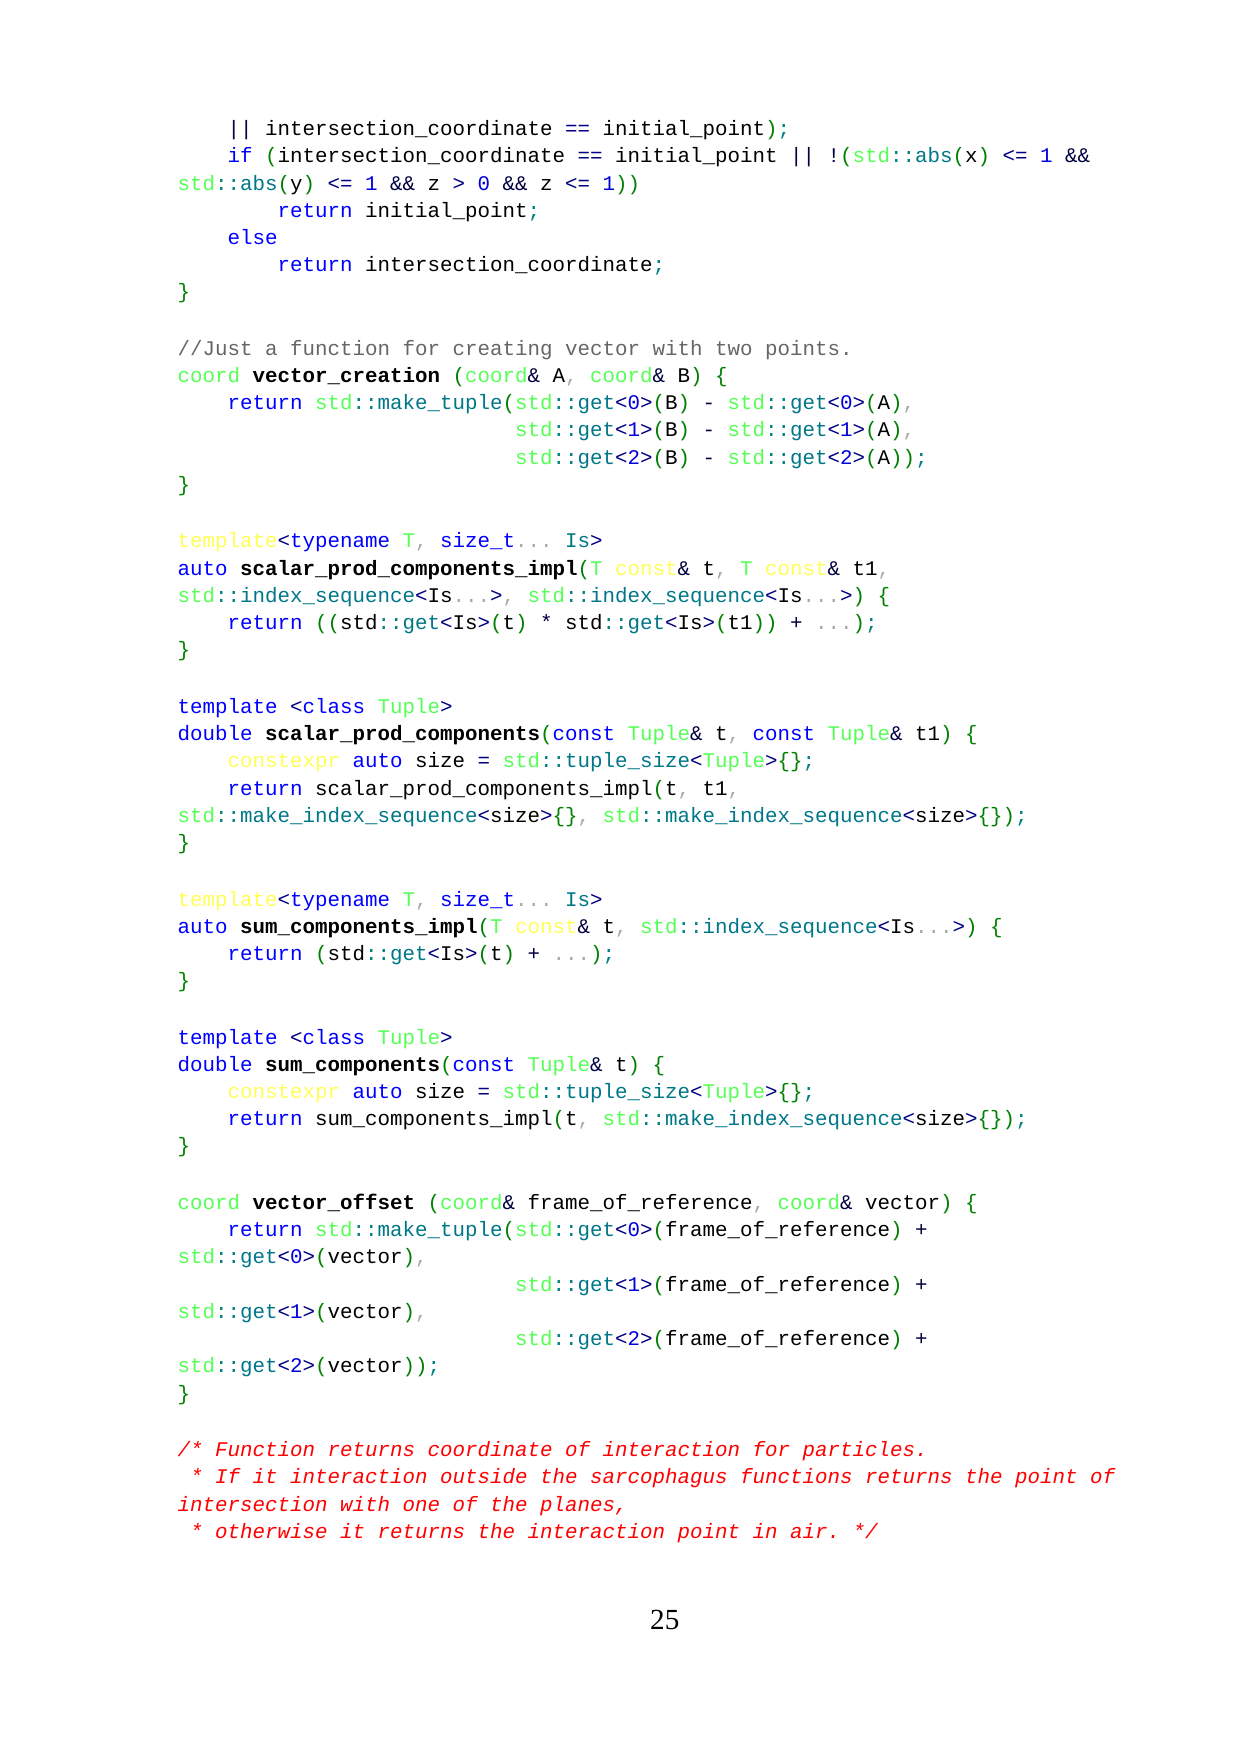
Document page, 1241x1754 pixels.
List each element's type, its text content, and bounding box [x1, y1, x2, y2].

text template <class Tuple> [177, 696, 1152, 719]
text * otherwise it returns the interaction point in air. */ [177, 1521, 1152, 1544]
text return scalar_prod_components_impl(t, t1, std::make_index_sequence<size>{}, std::make_index_sequence<size>{}); [177, 777, 1152, 828]
text double sum_components(const Tuple& t) { [177, 1054, 1152, 1078]
text } [177, 1382, 1152, 1406]
text auto scalar_prod_components_impl(T const& t, T const& t1, std::index_sequence<Is...>, std::index_sequence<Is...>) { [177, 558, 1152, 608]
text std::get<1>(frame_of_reference) + std::get<1>(vector), [177, 1274, 1152, 1324]
text return std::make_tuple(std::get<0>(frame_of_reference) + std::get<0>(vector), [177, 1219, 1152, 1270]
text template<typename T, size_t... Is> [177, 531, 1152, 554]
text } [177, 1136, 1152, 1159]
text template<typename T, size_t... Is> [177, 888, 1152, 912]
text /* Function returns coordinate of interaction for particles. [177, 1439, 1152, 1463]
text * If it interaction outside the sarcophagus functions returns the point of intersection with one of the planes, [177, 1466, 1152, 1517]
text return (std::get<Is>(t) + ...); [177, 943, 1152, 967]
text return sum_components_impl(t, std::make_index_sequence<size>{}); [177, 1108, 1152, 1132]
text if (intersection_coordinate == initial_point || !(std::abs(x) <= 1 && std::abs(y) <= 1 && z > 0 && z <= 1)) [177, 145, 1152, 196]
text return initial_point; [177, 200, 1152, 223]
text auto sum_components_impl(T const& t, std::index_sequence<Is...>) { [177, 916, 1152, 939]
text coord vector_creation (coord& A, coord& B) { [177, 365, 1152, 389]
text } [177, 970, 1152, 994]
text } [177, 281, 1152, 305]
text return ((std::get<Is>(t) * std::get<Is>(t1)) + ...); [177, 612, 1152, 636]
text || intersection_coordinate == initial_point); [177, 118, 1152, 142]
text constexpr auto size = std::tuple_size<Tuple>{}; [177, 750, 1152, 774]
text } [177, 474, 1152, 497]
text template <class Tuple> [177, 1027, 1152, 1050]
text std::get<2>(B) - std::get<2>(A)); [177, 447, 1152, 470]
text constexpr auto size = std::tuple_size<Tuple>{}; [177, 1081, 1152, 1105]
text } [177, 639, 1152, 663]
text else [177, 227, 1152, 251]
text return std::make_tuple(std::get<0>(B) - std::get<0>(A), [177, 392, 1152, 416]
text } [177, 832, 1152, 856]
text coord vector_offset (coord& frame_of_reference, coord& vector) { [177, 1192, 1152, 1216]
text //Just a function for creating vector with two points. [177, 338, 1152, 362]
text std::get<1>(B) - std::get<1>(A), [177, 419, 1152, 443]
text double scalar_prod_components(const Tuple& t, const Tuple& t1) { [177, 723, 1152, 747]
text return intersection_coordinate; [177, 254, 1152, 278]
text std::get<2>(frame_of_reference) + std::get<2>(vector)); [177, 1328, 1152, 1379]
